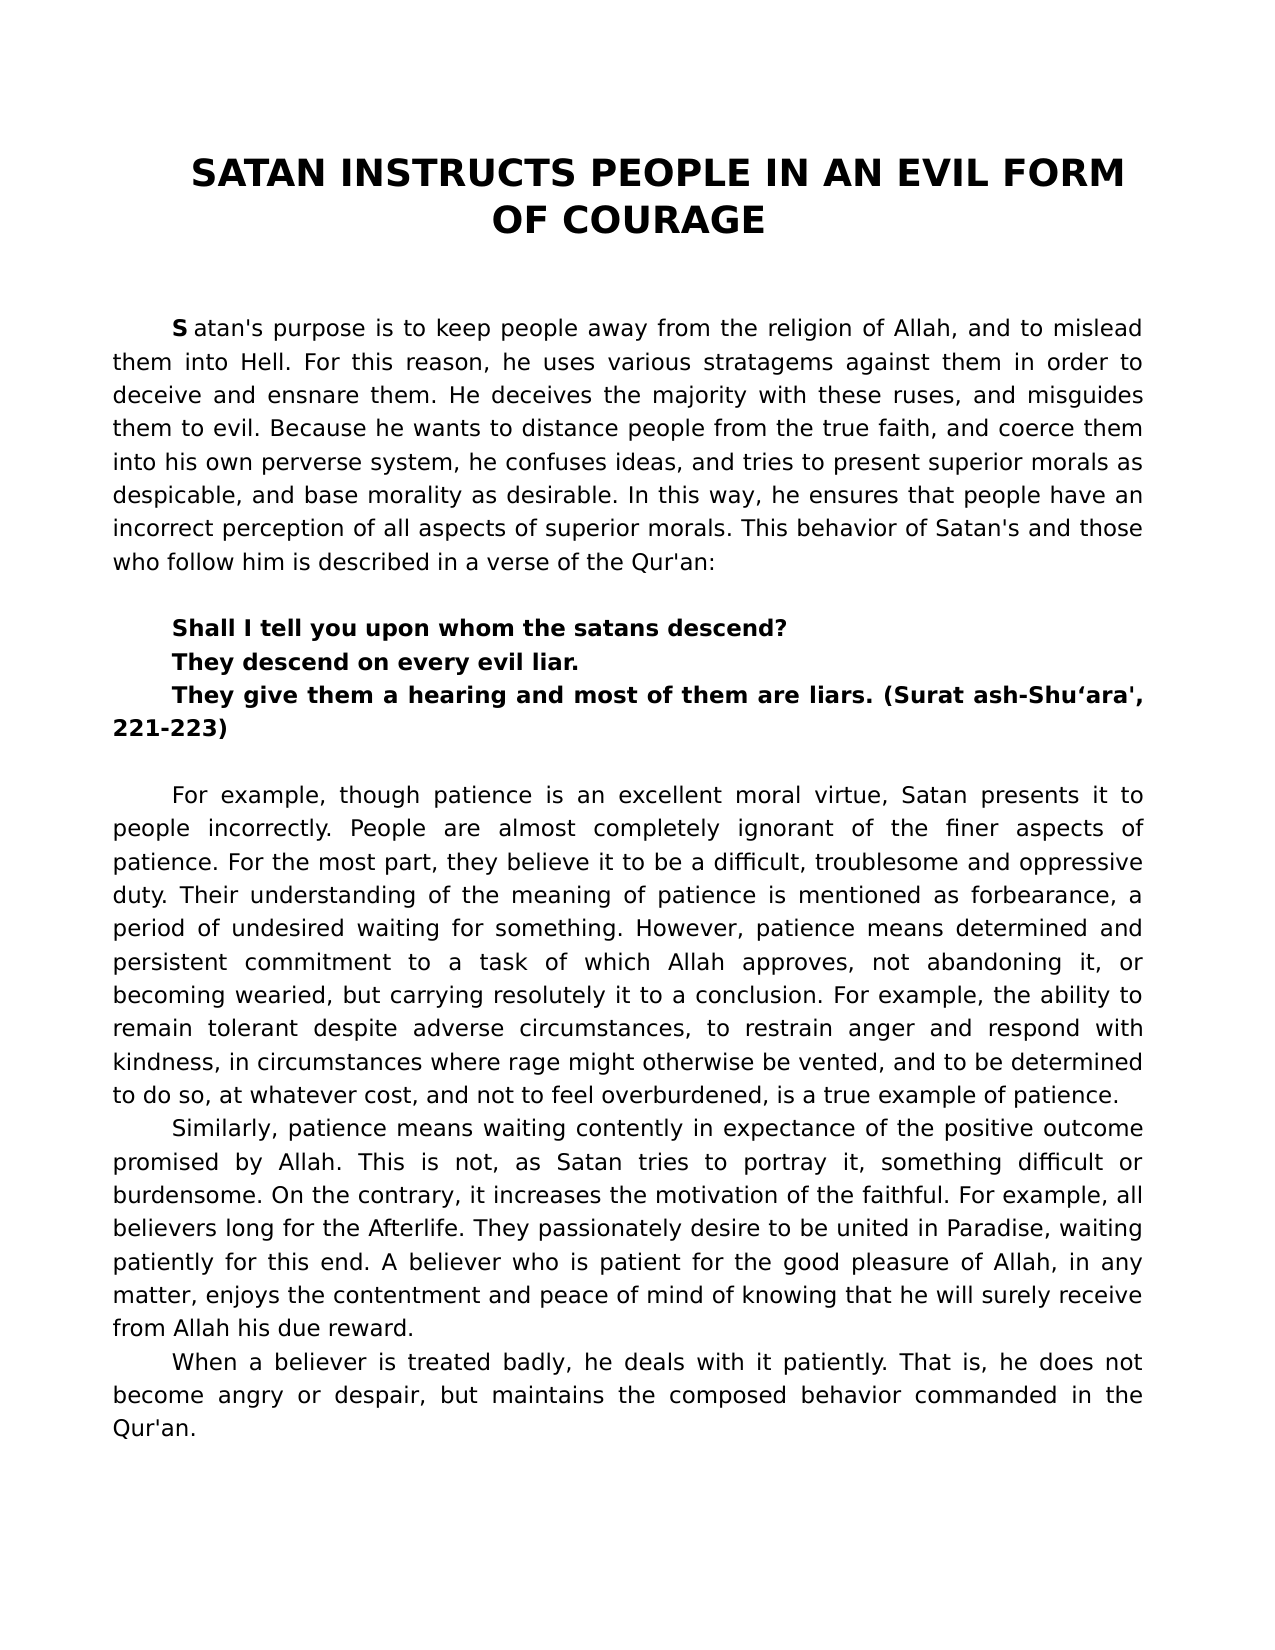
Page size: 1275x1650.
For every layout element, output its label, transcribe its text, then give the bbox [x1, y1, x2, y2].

text For example, though patience is an excellent moral virtue, Satan presents it to people incorrectly. People are almost completely ignorant of the finer aspects of patience. For the most part, they believe it to be a difficult, troublesome and oppressive duty. Their understanding of the meaning of patience is mentioned as forbearance, a period of undesired waiting for something. However, patience means determined and persistent commitment to a task of which Allah approves, not abandoning it, or becoming wearied, but carrying resolutely it to a conclusion. For example, the ability to remain tolerant despite adverse circumstances, to restrain anger and respond with kindness, in circumstances where rage might otherwise be vented, and to be determined to do so, at whatever cost, and not to feel overburdened, is a true example of patience. [112, 777, 1145, 1110]
text They descend on every evil liar. [112, 643, 1145, 677]
text Shall I tell you upon whom the satans descend? [112, 610, 1145, 643]
text When a believer is treated badly, he deals with it patiently. That is, he does not become angry or despair, but maintains the composed behavior commanded in the Qur'an. [112, 1343, 1145, 1443]
text SATAN INSTRUCTS PEOPLE IN AN EVIL FORM OF COURAGE [112, 148, 1145, 243]
text Satan's purpose is to keep people away from the religion of Allah, and to mislead them into Hell. For this reason, he uses various stratagems against them in order to deceive and ensnare them. He deceives the majority with these ruses, and misguides them to evil. Because he wants to distance people from the true faith, and coerce them into his own perverse system, he confuses ideas, and tries to present superior morals as despicable, and base morality as desirable. In this way, he ensures that people have an incorrect perception of all aspects of superior morals. This behavior of Satan's and those who follow him is described in a verse of the Qur'an: [112, 310, 1145, 577]
text They give them a hearing and most of them are liars. (Surat ash-Shu‘ara', 221-223) [112, 677, 1145, 743]
text Similarly, patience means waiting contently in expectance of the positive outcome promised by Allah. This is not, as Satan tries to portray it, something difficult or burdensome. On the contrary, it increases the motivation of the faithful. For example, all believers long for the Afterlife. They passionately desire to be united in Paradise, waiting patiently for this end. A believer who is patient for the good pleasure of Allah, in any matter, enjoys the contentment and peace of mind of knowing that he will surely receive from Allah his due reward. [112, 1110, 1145, 1343]
